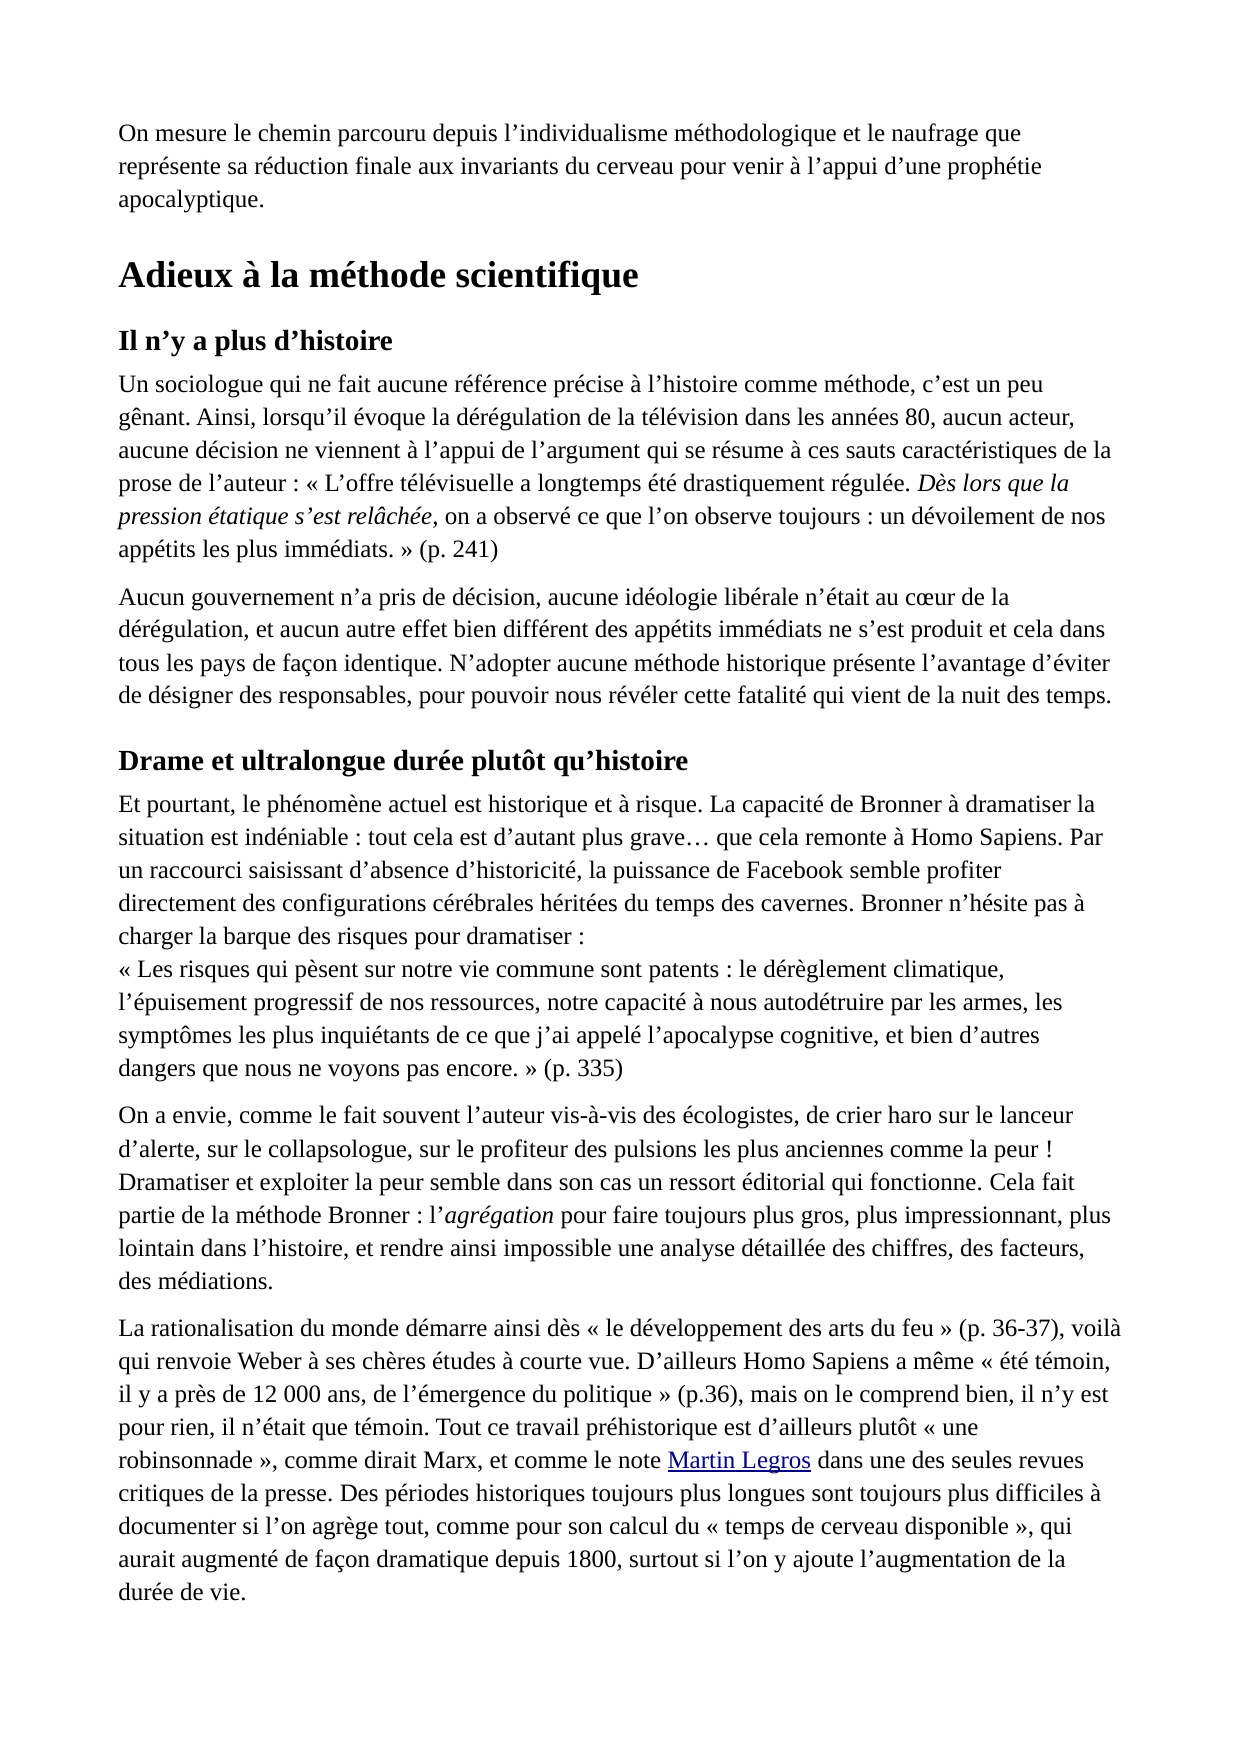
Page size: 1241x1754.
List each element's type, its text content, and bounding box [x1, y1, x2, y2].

subtitle Drame et ultralongue durée plutôt qu’histoire [118, 743, 1122, 776]
text Un sociologue qui ne fait aucune référence précise à l’histoire comme méthode, c’est un peu gênant. Ainsi, lorsqu’il évoque la dérégulation de la télévision dans les années 80, aucun acteur, aucune décision ne viennent à l’appui de l’argument qui se résume à ces sauts caractéristiques de la prose de l’auteur : « L’offre télévisuelle a longtemps été drastiquement régulée. Dès lors que la pression étatique s’est relâchée, on a observé ce que l’on observe toujours : un dévoilement de nos appétits les plus immédiats. » (p. 241) [118, 369, 1122, 563]
text La rationalisation du monde démarre ainsi dès « le développement des arts du feu » (p. 36-37), voilà qui renvoie Weber à ses chères études à courte vue. D’ailleurs Homo Sapiens a même « été témoin, il y a près de 12 000 ans, de l’émergence du politique » (p.36), mais on le comprend bien, il n’y est pour rien, il n’était que témoin. Tout ce travail préhistorique est d’ailleurs plutôt « une robinsonnade », comme dirait Marx, et comme le note Martin Legros dans une des seules revues critiques de la presse. Des périodes historiques toujours plus longues sont toujours plus difficiles à documenter si l’on agrège tout, comme pour son calcul du « temps de cerveau disponible », qui aurait augmenté de façon dramatique depuis 1800, surtout si l’on y ajoute l’augmentation de la durée de vie. [118, 1313, 1122, 1606]
text On a envie, comme le fait souvent l’auteur vis-à-vis des écologistes, de crier haro sur le lanceur d’alerte, sur le collapsologue, sur le profiteur des pulsions les plus anciennes comme la peur ! Dramatiser et exploiter la peur semble dans son cas un ressort éditorial qui fonctionne. Cela fait partie de la méthode Bronner : l’agrégation pour faire toujours plus gros, plus impressionnant, plus lointain dans l’histoire, et rendre ainsi impossible une analyse détaillée des chiffres, des facteurs, des médiations. [118, 1101, 1122, 1294]
text Et pourtant, le phénomène actuel est historique et à risque. La capacité de Bronner à dramatiser la situation est indéniable : tout cela est d’autant plus grave… que cela remonte à Homo Sapiens. Par un raccourci saisissant d’absence d’historicité, la puissance de Facebook semble profiter directement des configurations cérébrales héritées du temps des cavernes. Bronner n’hésite pas à charger la barque des risques pour dramatiser : « Les risques qui pèsent sur notre vie commune sont patents : le dérèglement climatique, l’épuisement progressif de nos ressources, notre capacité à nous autodétruire par les armes, les symptômes les plus inquiétants de ce que j’ai appelé l’apocalypse cognitive, et bien d’autres dangers que nous ne voyons pas encore. » (p. 335) [118, 789, 1122, 1082]
text On mesure le chemin parcouru depuis l’individualisme méthodologique et le naufrage que représente sa réduction finale aux invariants du cerveau pour venir à l’appui d’une prophétie apocalyptique. [118, 118, 1122, 213]
subtitle Il n’y a plus d’histoire [118, 323, 1122, 356]
subtitle Adieux à la méthode scientifique [118, 253, 1122, 296]
text Aucun gouvernement n’a pris de décision, aucune idéologie libérale n’était au cœur de la dérégulation, et aucun autre effet bien différent des appétits immédiats ne s’est produit et cela dans tous les pays de façon identique. N’adopter aucune méthode historique présente l’avantage d’éviter de désigner des responsables, pour pouvoir nous révéler cette fatalité qui vient de la nuit des temps. [118, 582, 1122, 709]
